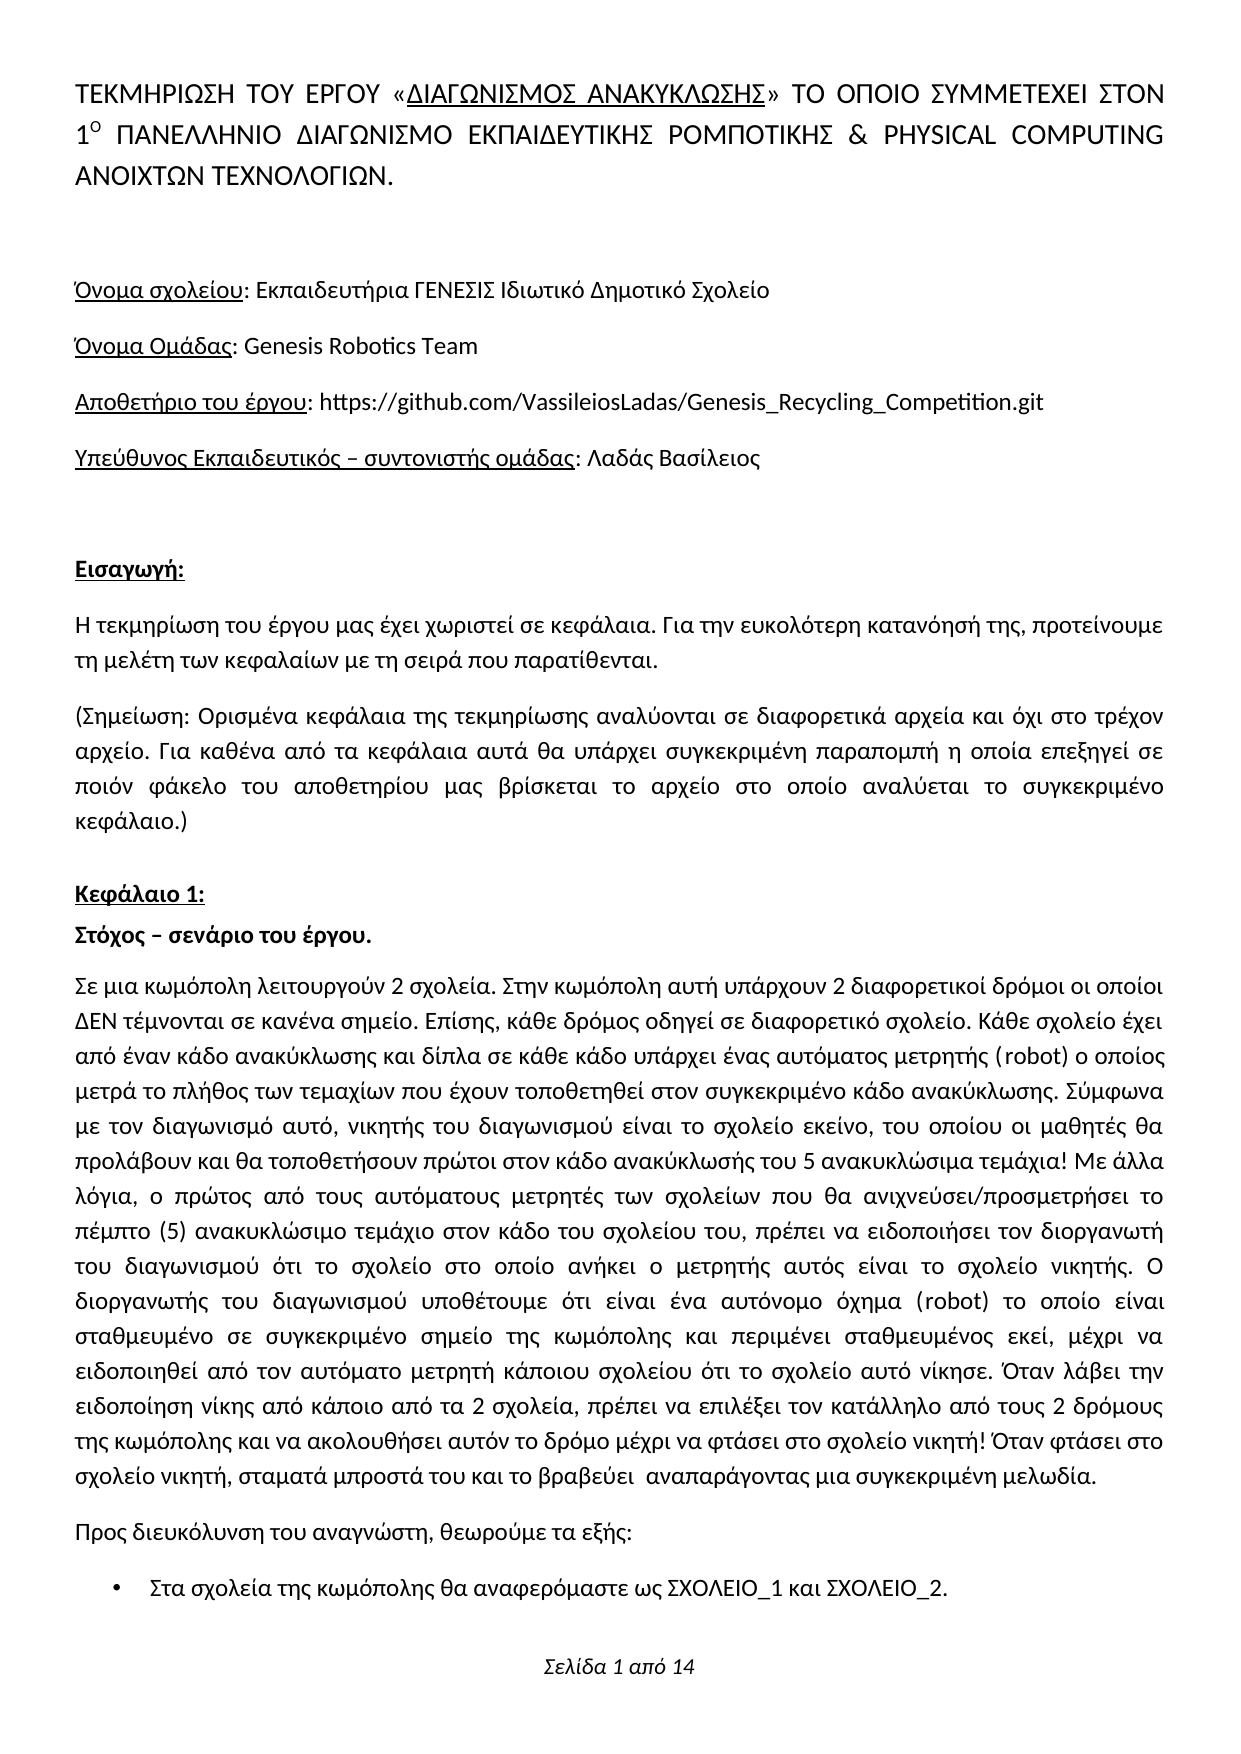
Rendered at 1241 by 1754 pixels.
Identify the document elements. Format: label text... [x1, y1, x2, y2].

text Στόχος – σενάριο του έργου. [75, 919, 1165, 949]
text Υπεύθυνος Εκπαιδευτικός – συντονιστής ομάδας: Λαδάς Βασίλειος [75, 442, 1165, 472]
text Όνομα Ομάδας: Genesis Robotics Team [75, 330, 1165, 361]
list Στα σχολεία της κωμόπολης θα αναφερόμαστε ως ΣΧΟΛΕΙΟ_1 και ΣΧΟΛΕΙΟ_2. [112, 1572, 1165, 1602]
text Η τεκμηρίωση του έργου μας έχει χωριστεί σε κεφάλαια. Για την ευκολότερη κατανόησή της, προτείνουμε τη μελέτη των κεφαλαίων με τη σειρά που παρατίθενται. [75, 609, 1165, 675]
text Εισαγωγή: [75, 554, 1165, 584]
text Κεφάλαιο 1: [75, 878, 1165, 908]
text Σε μια κωμόπολη λειτουργούν 2 σχολεία. Στην κωμόπολη αυτή υπάρχουν 2 διαφορετικοί δρόμοι οι οποίοι ΔΕΝ τέμνονται σε κανένα σημείο. Επίσης, κάθε δρόμος οδηγεί σε διαφορετικό σχολείο. Κάθε σχολείο έχει από έναν κάδο ανακύκλωσης και δίπλα σε κάθε κάδο υπάρχει ένας αυτόματος μετρητής (robot) ο οποίος μετρά το πλήθος των τεμαχίων που έχουν τοποθετηθεί στον συγκεκριμένο κάδο ανακύκλωσης. Σύμφωνα με τον διαγωνισμό αυτό, νικητής του διαγωνισμού είναι το σχολείο εκείνο, του οποίου οι μαθητές θα προλάβουν και θα τοποθετήσουν πρώτοι στον κάδο ανακύκλωσής του 5 ανακυκλώσιμα τεμάχια! Με άλλα λόγια, ο πρώτος από τους αυτόματους μετρητές των σχολείων που θα ανιχνεύσει/προσμετρήσει το πέμπτο (5) ανακυκλώσιμο τεμάχιο στον κάδο του σχολείου του, πρέπει να ειδοποιήσει τον διοργανωτή του διαγωνισμού ότι το σχολείο στο οποίο ανήκει ο μετρητής αυτός είναι το σχολείο νικητής. Ο διοργανωτής του διαγωνισμού υποθέτουμε ότι είναι ένα αυτόνομο όχημα (robot) το οποίο είναι σταθμευμένο σε συγκεκριμένο σημείο της κωμόπολης και περιμένει σταθμευμένος εκεί, μέχρι να ειδοποιηθεί από τον αυτόματο μετρητή κάποιου σχολείου ότι το σχολείο αυτό νίκησε. Όταν λάβει την ειδοποίηση νίκης από κάποιο από τα 2 σχολεία, πρέπει να επιλέξει τον κατάλληλο από τους 2 δρόμους της κωμόπολης και να ακολουθήσει αυτόν το δρόμο μέχρι να φτάσει στο σχολείο νικητή! Όταν φτάσει στο σχολείο νικητή, σταματά μπροστά του και το βραβεύει αναπαράγοντας μια συγκεκριμένη μελωδία. [75, 970, 1165, 1491]
text (Σημείωση: Ορισμένα κεφάλαια της τεκμηρίωσης αναλύονται σε διαφορετικά αρχεία και όχι στο τρέχον αρχείο. Για καθένα από τα κεφάλαια αυτά θα υπάρχει συγκεκριμένη παραπομπή η οποία επεξηγεί σε ποιόν φάκελο του αποθετηρίου μας βρίσκεται το αρχείο στο οποίο αναλύεται το συγκεκριμένο κεφάλαιο.) [75, 700, 1165, 836]
text Όνομα σχολείου: Εκπαιδευτήρια ΓΕΝΕΣΙΣ Ιδιωτικό Δημοτικό Σχολείο [75, 274, 1165, 305]
text Προς διευκόλυνση του αναγνώστη, θεωρούμε τα εξής: [75, 1516, 1165, 1546]
text ΤΕΚΜΗΡΙΩΣΗ ΤΟΥ ΕΡΓΟΥ «ΔΙΑΓΩΝΙΣΜΟΣ ΑΝΑΚΥΚΛΩΣΗΣ» ΤΟ ΟΠΟΙΟ ΣΥΜΜΕΤΕΧΕΙ ΣΤΟΝ 1Ο ΠΑΝΕΛΛΗΝΙΟ ΔΙΑΓΩΝΙΣΜΟ ΕΚΠΑΙΔΕΥΤΙΚΗΣ ΡΟΜΠΟΤΙΚΗΣ & PHYSICAL COMPUTING ΑΝΟΙΧΤΩΝ ΤΕΧΝΟΛΟΓΙΩΝ. [75, 75, 1165, 192]
text Αποθετήριο του έργου: https://github.com/VassileiosLadas/Genesis_Recycling_Competition.git [75, 386, 1165, 417]
